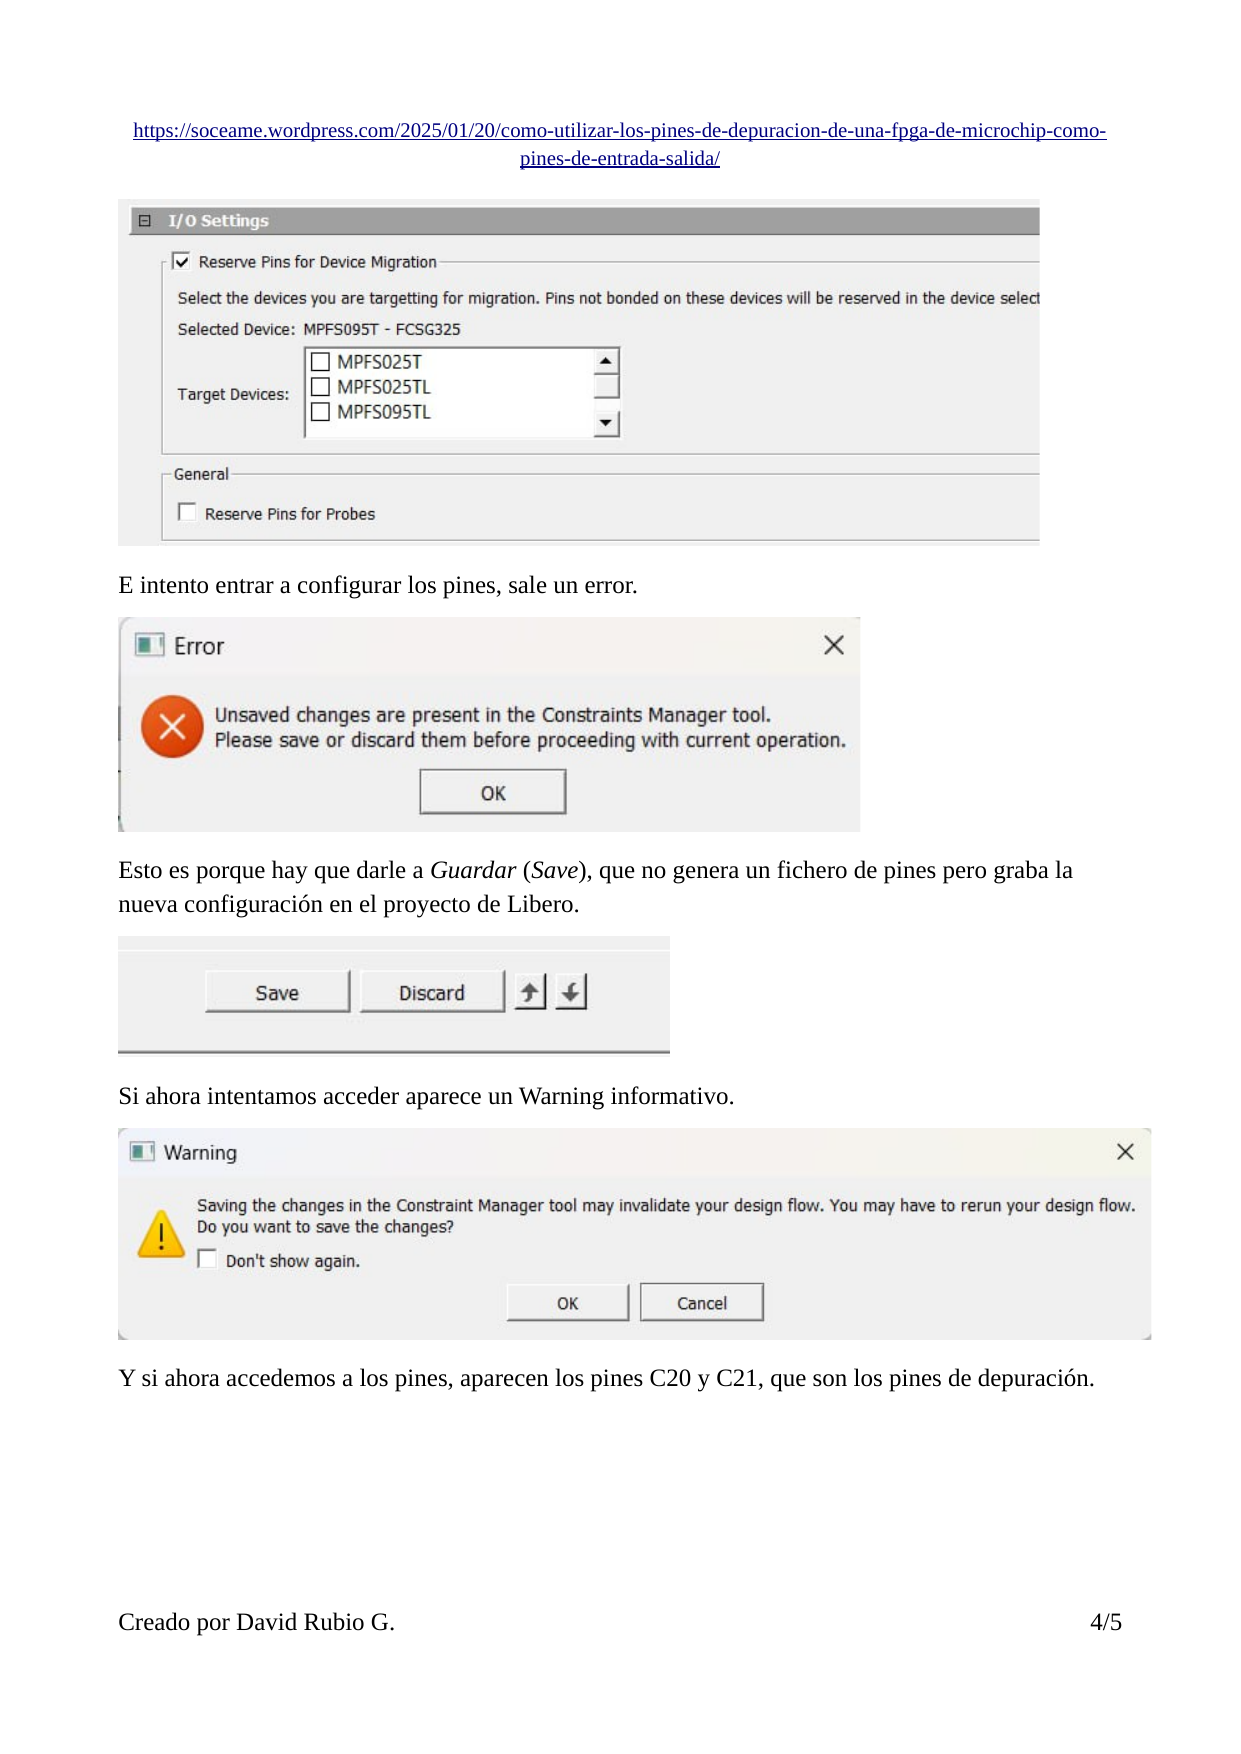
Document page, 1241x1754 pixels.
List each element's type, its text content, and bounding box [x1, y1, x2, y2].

picture [118, 617, 861, 832]
text E intento entrar a configurar los pines, sale un error. [118, 570, 1122, 598]
text Esto es porque hay que darle a Guardar (Save), que no genera un fichero de pines pero graba la nueva configuración en el proyecto de Libero. [118, 856, 1122, 917]
picture [118, 199, 1040, 546]
picture [118, 936, 670, 1057]
picture [118, 1128, 1152, 1340]
text Y si ahora accedemos a los pines, aparecen los pines C20 y C21, que son los pines de depuración. [118, 1363, 1122, 1392]
text Si ahora intentamos acceder aparece un Warning informativo. [118, 1081, 1122, 1109]
